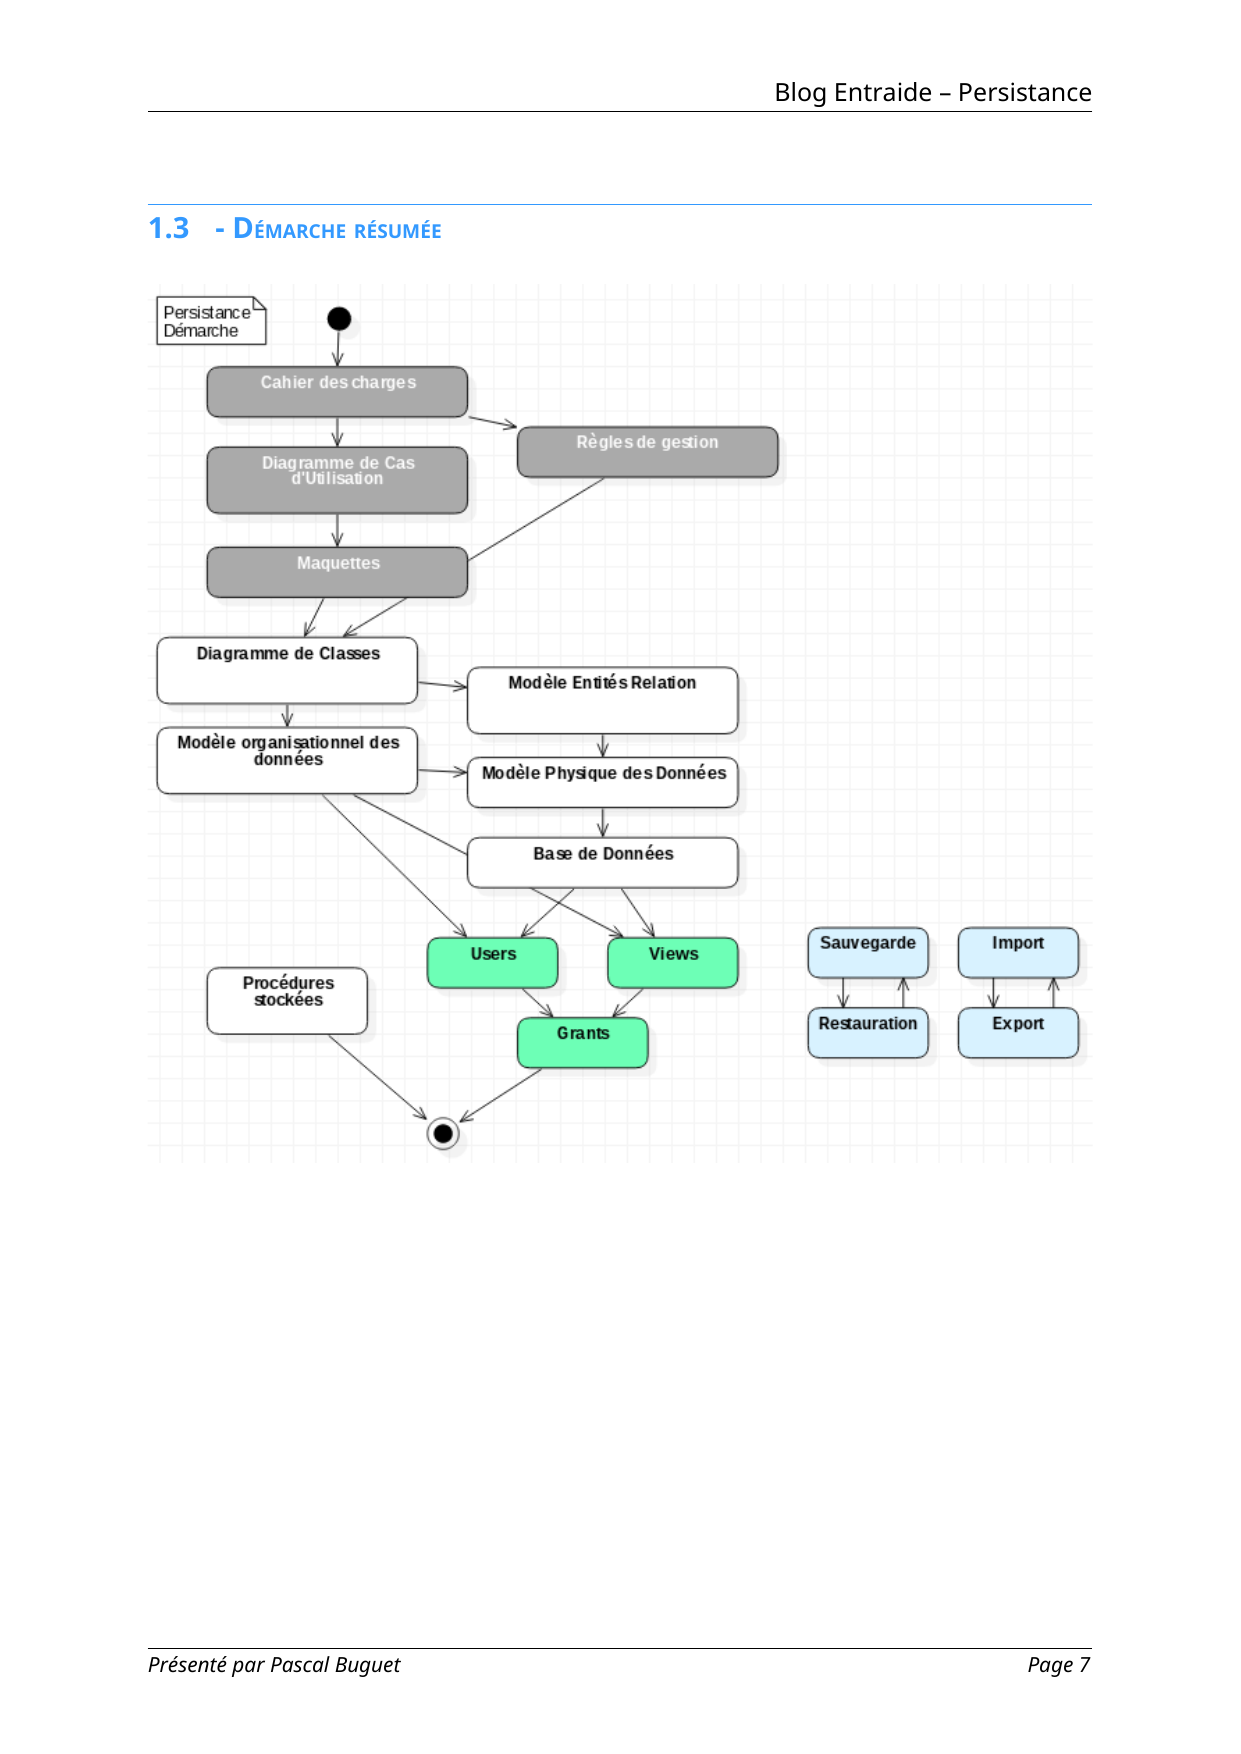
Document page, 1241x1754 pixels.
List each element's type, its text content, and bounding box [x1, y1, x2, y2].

picture [147, 284, 1093, 1163]
subtitle - Démarche résumée [148, 205, 1092, 247]
